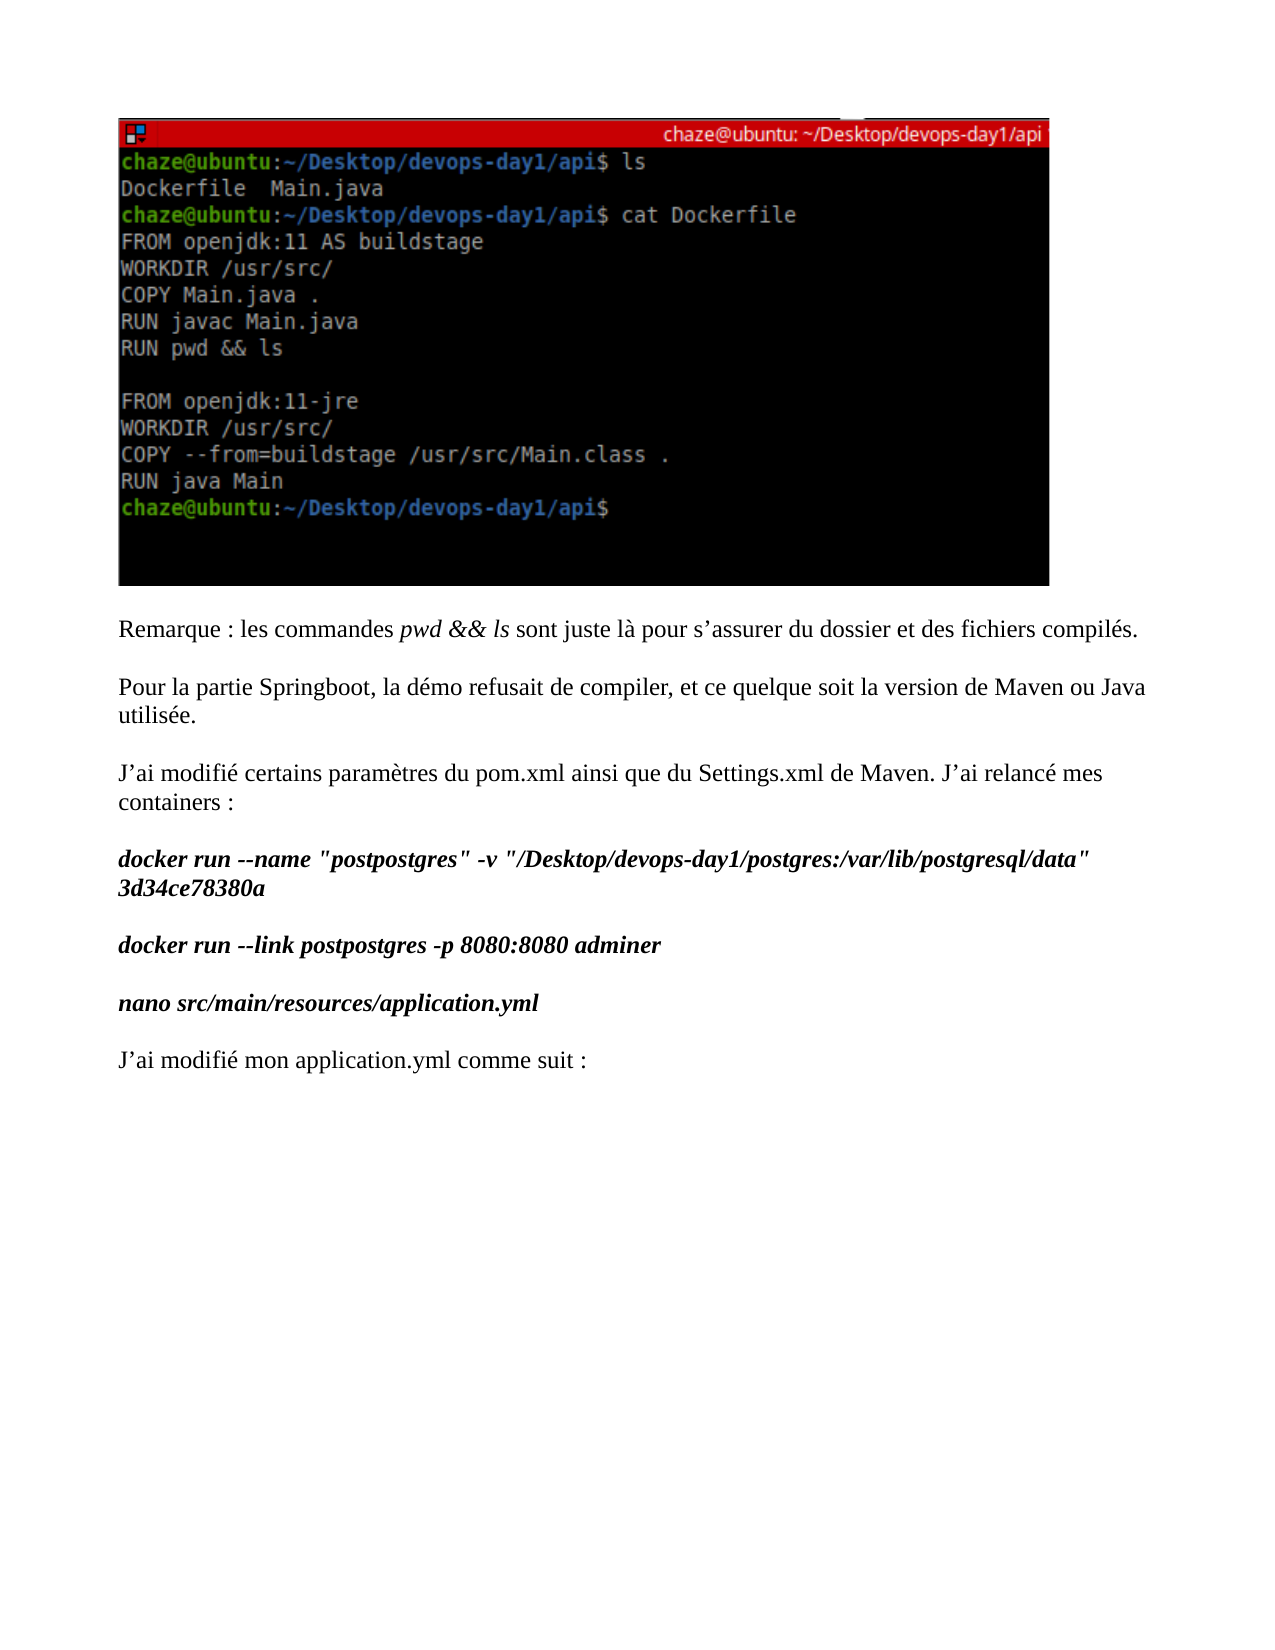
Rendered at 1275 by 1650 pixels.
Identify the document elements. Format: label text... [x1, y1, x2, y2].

text docker run --link postpostgres -p 8080:8080 adminer [118, 930, 1157, 959]
picture [118, 118, 1050, 586]
text J’ai modifié mon application.yml comme suit : [118, 1045, 1157, 1074]
text Pour la partie Springboot, la démo refusait de compiler, et ce quelque soit la version de Maven ou Java utilisée. [118, 672, 1157, 729]
text docker run --name "postpostgres" -v "/Desktop/devops-day1/postgres:/var/lib/postgresql/data" 3d34ce78380a [118, 844, 1157, 902]
text nano src/main/resources/application.yml [118, 988, 1157, 1017]
text J’ai modifié certains paramètres du pom.xml ainsi que du Settings.xml de Maven. J’ai relancé mes containers : [118, 758, 1157, 815]
text Remarque : les commandes pwd && ls sont juste là pour s’assurer du dossier et des fichiers compilés. [118, 614, 1157, 643]
